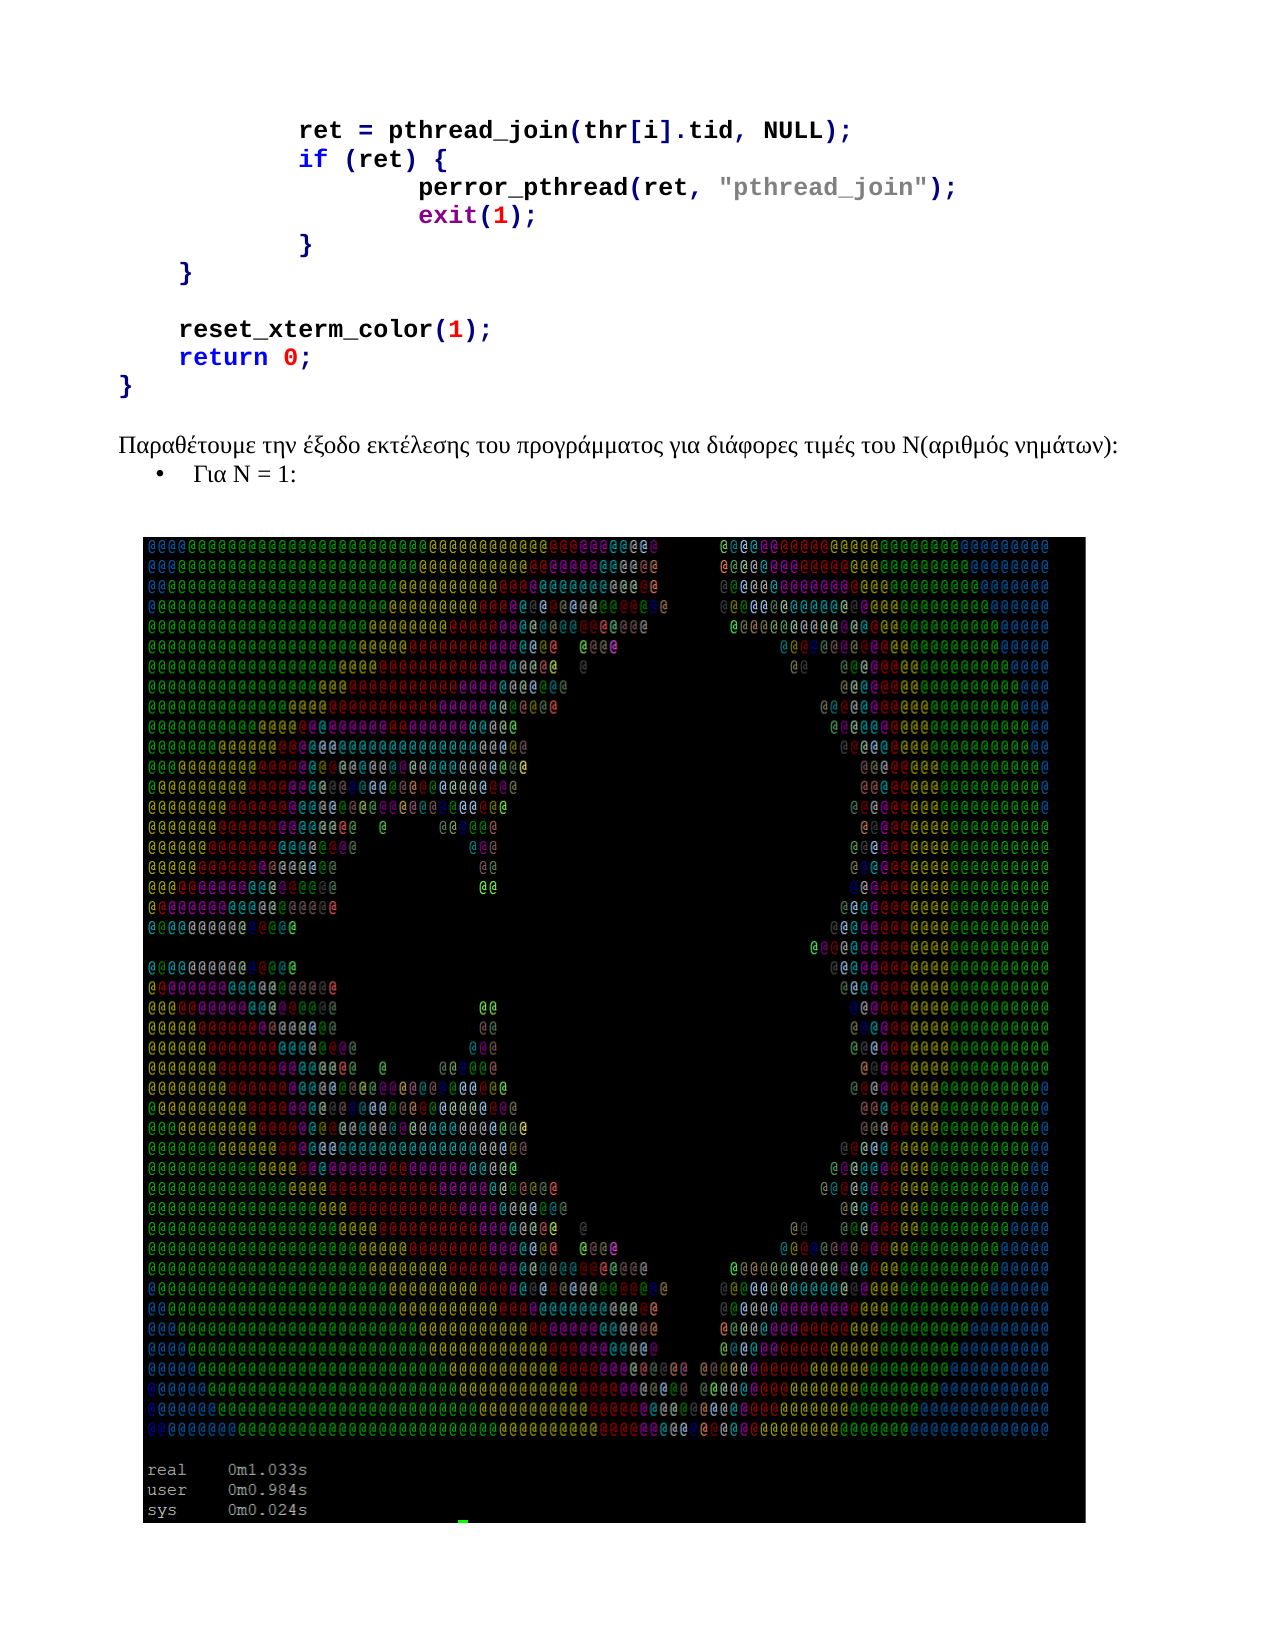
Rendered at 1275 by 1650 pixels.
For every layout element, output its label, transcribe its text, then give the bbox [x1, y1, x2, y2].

list Για Ν = 1: [156, 459, 1157, 488]
text exit(1); [118, 203, 1157, 231]
text return 0; [118, 345, 1157, 373]
text perror_pthread(ret, "pthread_join"); [118, 175, 1157, 203]
text } [118, 373, 1157, 401]
picture [143, 535, 1086, 1523]
text reset_xterm_color(1); [118, 316, 1157, 345]
text if (ret) { [118, 146, 1157, 175]
text } [118, 231, 1157, 260]
text ret = pthread_join(thr[i].tid, NULL); [118, 118, 1157, 146]
text Παραθέτουμε την έξοδο εκτέλεσης του προγράμματος για διάφορες τιμές του Ν(αριθμός νημάτων): [118, 430, 1157, 459]
text } [118, 260, 1157, 288]
